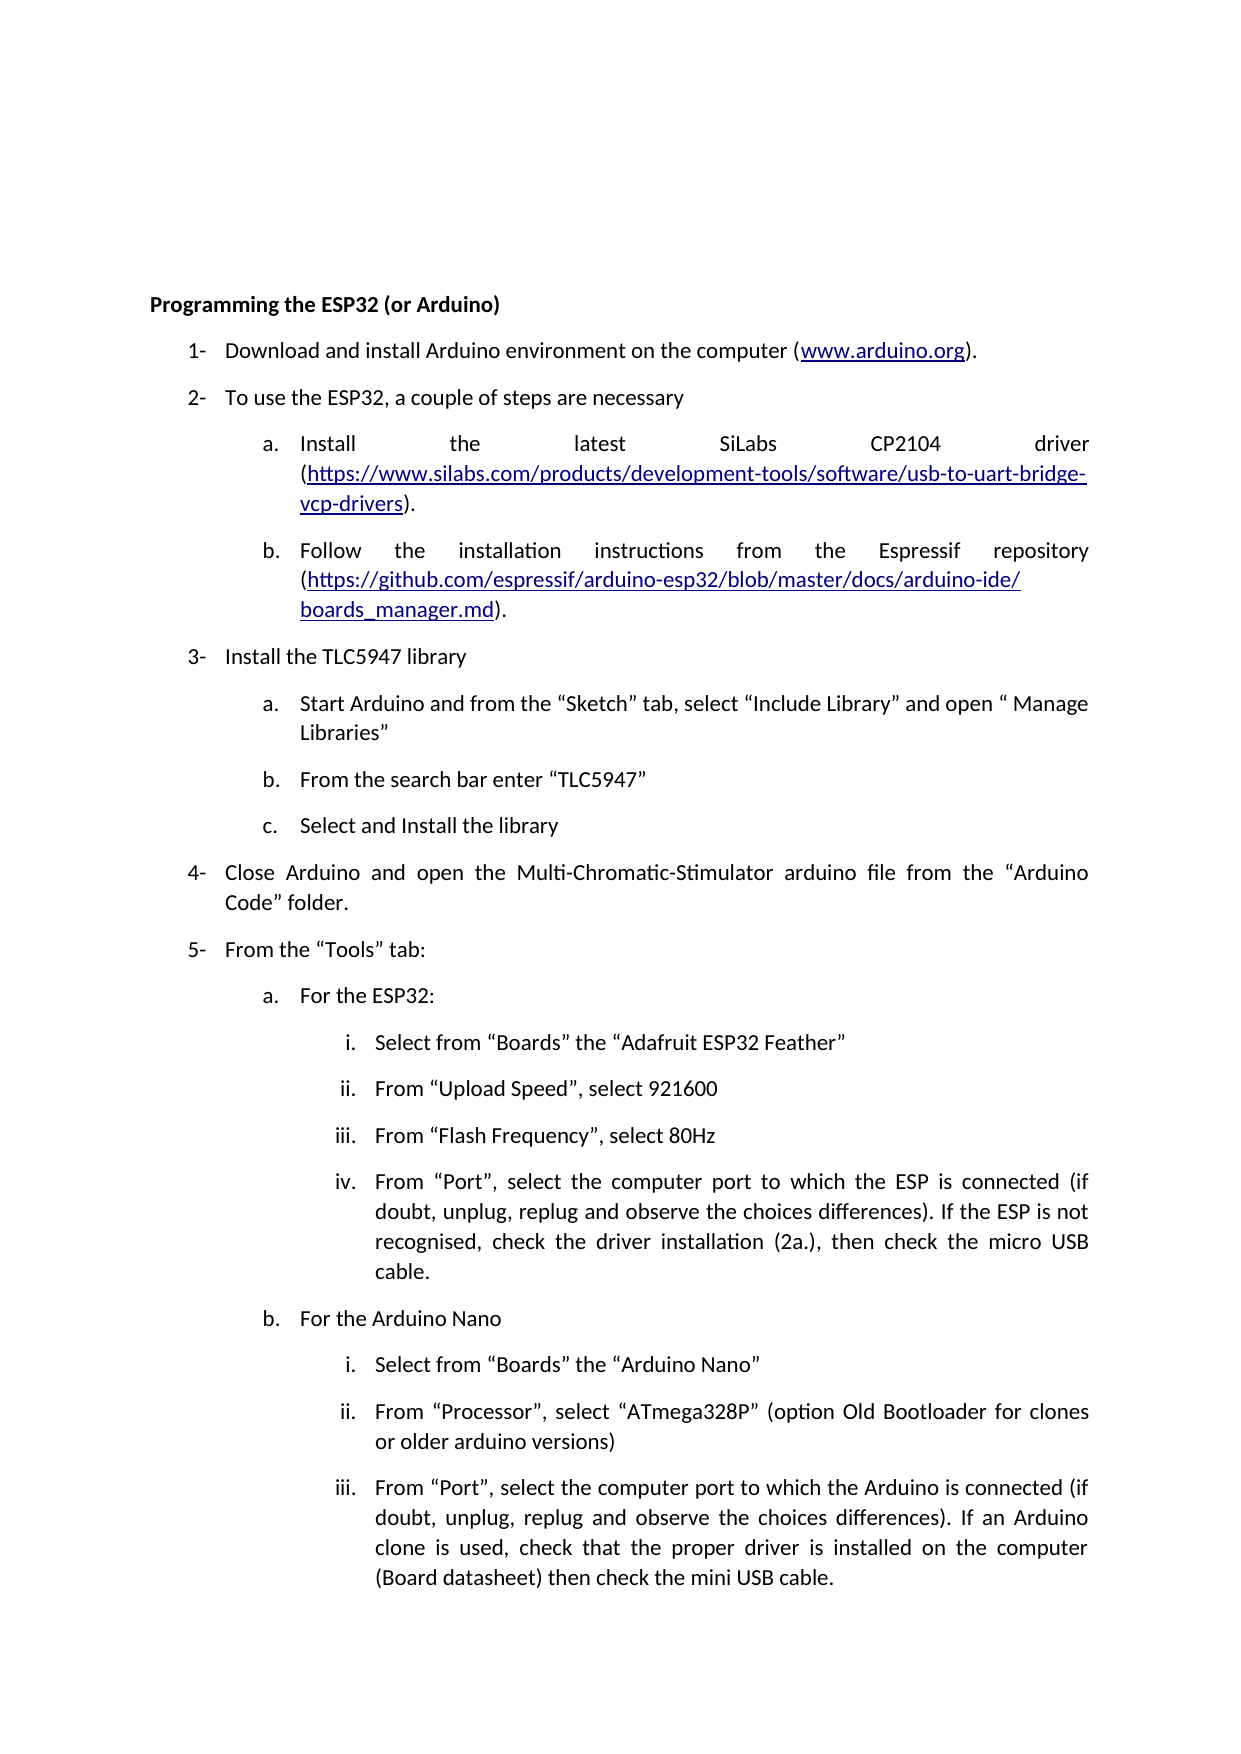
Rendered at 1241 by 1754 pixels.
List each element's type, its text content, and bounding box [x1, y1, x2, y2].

list To use the ESP32, a couple of steps are necessary [187, 383, 1090, 411]
list Close Arduino and open the Multi-Chromatic-Stimulator arduino file from the “Arduino Code” folder. [187, 858, 1090, 916]
list For the Arduino Nano [262, 1304, 1090, 1332]
list Select and Install the library [262, 812, 1090, 840]
list Download and install Arduino environment on the computer (www.arduino.org). [187, 336, 1090, 364]
list Select from “Boards” the “Adafruit ESP32 Feather” [356, 1028, 1090, 1056]
list Follow the installation instructions from the Espressif repository (https://github.com/espressif/arduino-esp32/blob/master/docs/arduino-ide/boards_manager.md). [262, 536, 1090, 623]
list For the ESP32: [262, 981, 1090, 1009]
text Programming the ESP32 (or Arduino) [150, 290, 1090, 318]
list From “Port”, select the computer port to which the Arduino is connected (if doubt, unplug, replug and observe the choices differences). If an Arduino clone is used, check that the proper driver is installed on the computer (Board datasheet) then check the mini USB cable. [356, 1473, 1090, 1591]
list From the search bar enter “TLC5947” [262, 765, 1090, 793]
list From “Port”, select the computer port to which the ESP is connected (if doubt, unplug, replug and observe the choices differences). If the ESP is not recognised, check the driver installation (2a.), then check the micro USB cable. [356, 1167, 1090, 1285]
list From “Flash Frequency”, select 80Hz [356, 1121, 1090, 1149]
list Install the TLC5947 library [187, 642, 1090, 670]
list From the “Tools” tab: [187, 935, 1090, 963]
list Select from “Boards” the “Arduino Nano” [356, 1350, 1090, 1378]
list From “Processor”, select “ATmega328P” (option Old Bootloader for clones or older arduino versions) [356, 1397, 1090, 1455]
list Install the latest SiLabs CP2104 driver (https://www.silabs.com/products/development-tools/software/usb-to-uart-bridge-vcp-drivers). [262, 429, 1090, 517]
list From “Upload Speed”, select 921600 [356, 1074, 1090, 1102]
list Start Arduino and from the “Sketch” tab, select “Include Library” and open “ Manage Libraries” [262, 689, 1090, 747]
